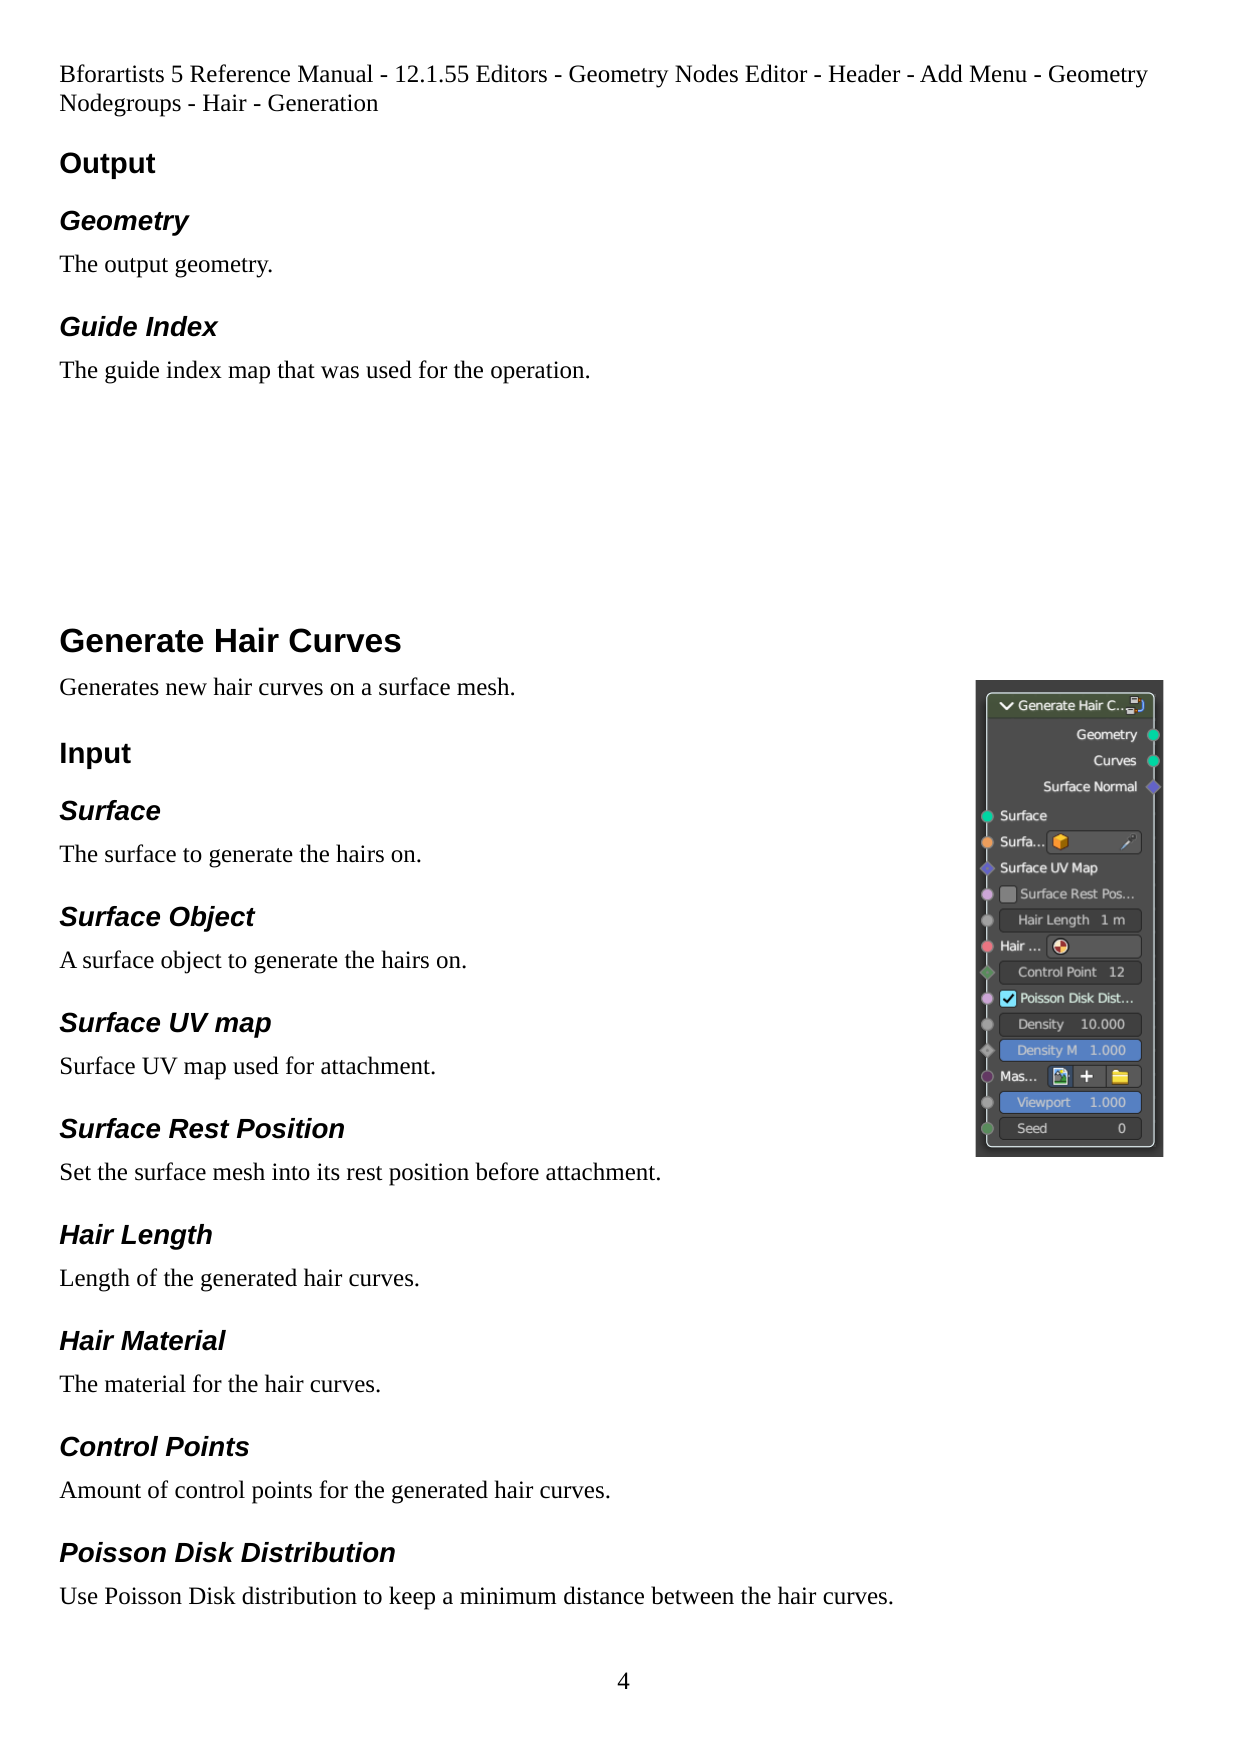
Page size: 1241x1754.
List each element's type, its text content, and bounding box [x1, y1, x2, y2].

subtitle Input [59, 736, 975, 770]
text A surface object to generate the hairs on. [59, 945, 975, 974]
text Surface UV map used for attachment. [59, 1051, 975, 1080]
subtitle Guide Index [59, 311, 1181, 343]
text Set the surface mesh into its rest position before attachment. [59, 1157, 1181, 1186]
text The guide index map that was used for the operation. [59, 355, 1181, 384]
subtitle [1164, 1007, 1181, 1038]
subtitle Hair Material [59, 1324, 1181, 1356]
text Use Poisson Disk distribution to keep a minimum distance between the hair curves. [59, 1581, 1181, 1609]
subtitle [1164, 901, 1181, 933]
text Generates new hair curves on a surface mesh. [59, 672, 1181, 701]
text The surface to generate the hairs on. [59, 839, 975, 868]
picture [975, 680, 1164, 1157]
text The material for the hair curves. [59, 1369, 1181, 1398]
text The output geometry. [59, 249, 1181, 278]
subtitle Poisson Disk Distribution [59, 1536, 1181, 1568]
subtitle Surface [59, 795, 975, 827]
subtitle Surface UV map [59, 1007, 975, 1038]
subtitle Surface Rest Position [59, 1113, 975, 1144]
subtitle Generate Hair Curves [59, 621, 1181, 660]
subtitle [1164, 736, 1181, 770]
subtitle Hair Length [59, 1218, 1181, 1250]
subtitle [1164, 1113, 1181, 1144]
text Length of the generated hair curves. [59, 1263, 1181, 1292]
subtitle Control Points [59, 1430, 1181, 1462]
text Amount of control points for the generated hair curves. [59, 1475, 1181, 1503]
subtitle [1164, 795, 1181, 827]
subtitle Output [59, 146, 1181, 180]
subtitle Geometry [59, 205, 1181, 237]
subtitle Surface Object [59, 901, 975, 933]
